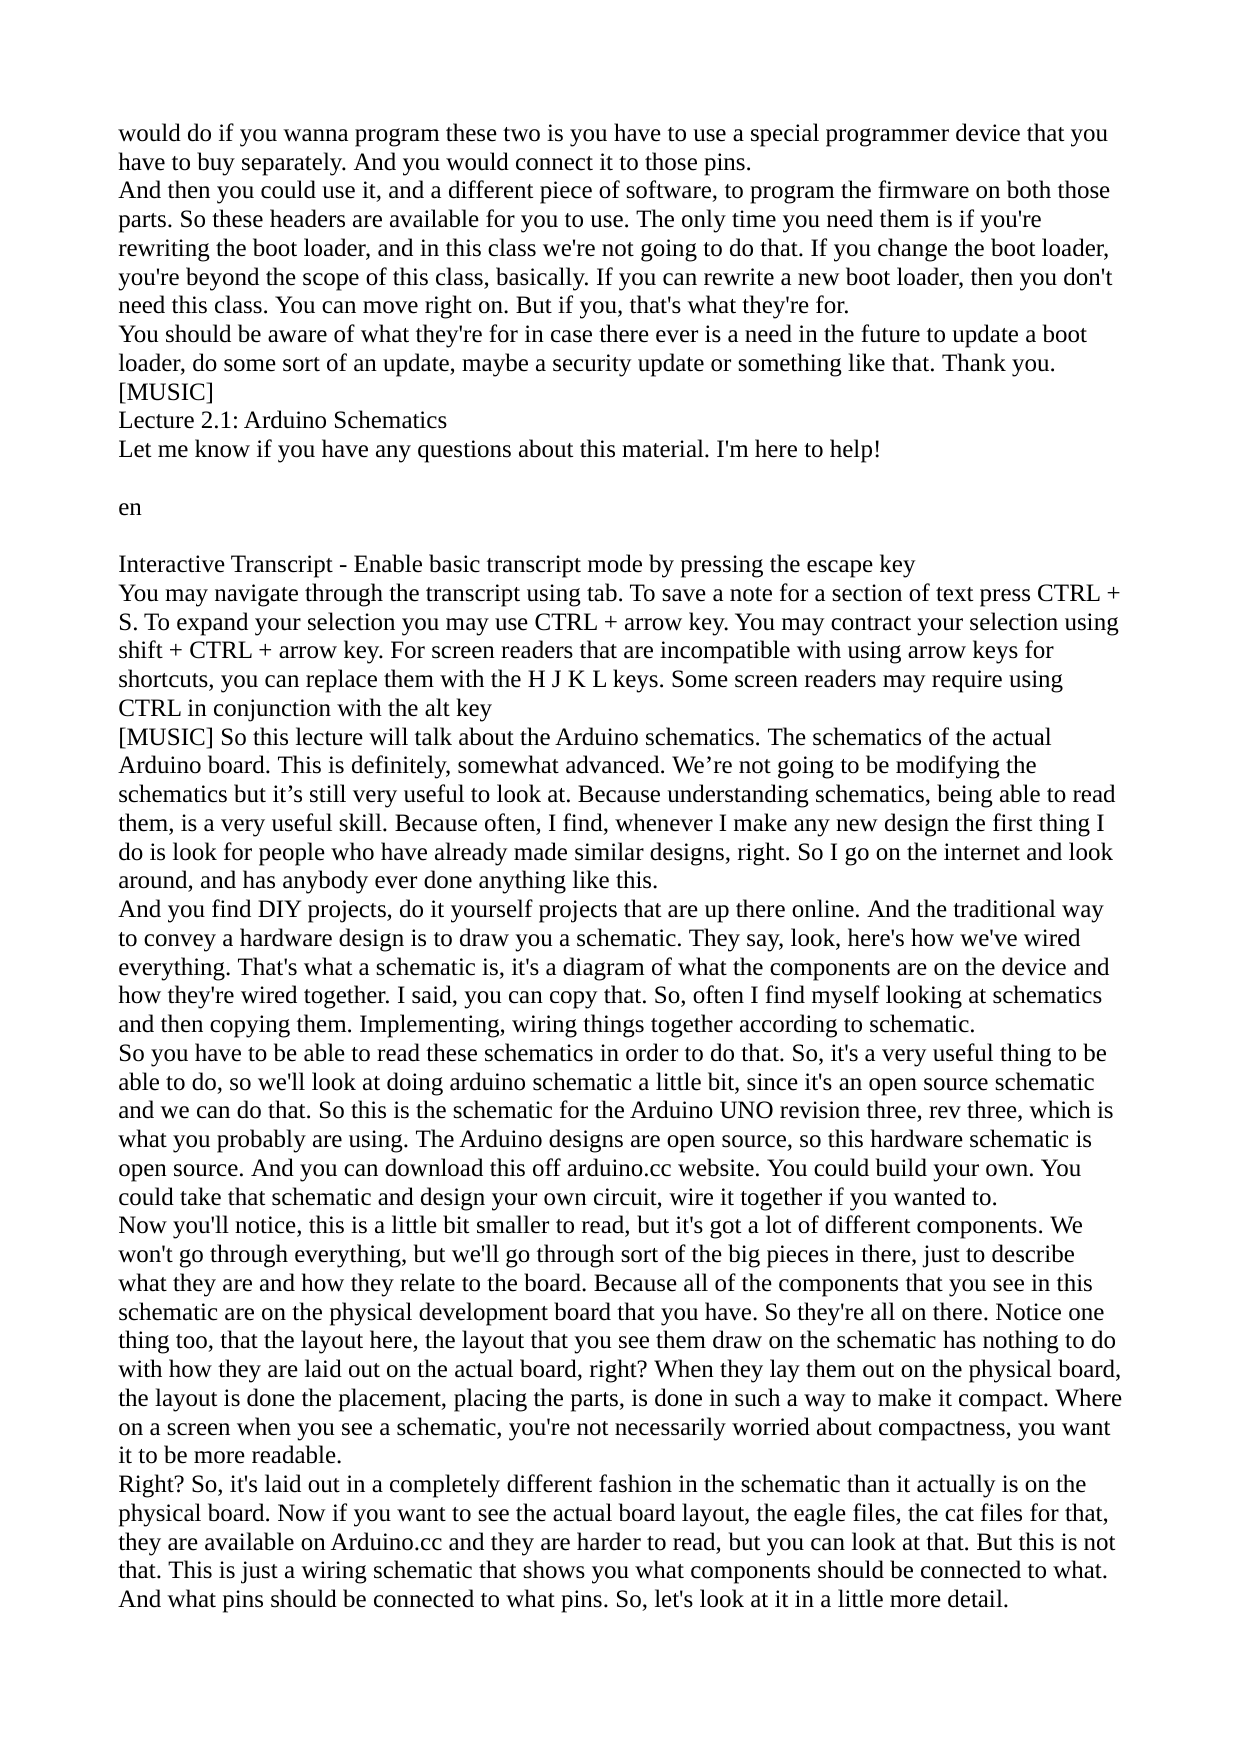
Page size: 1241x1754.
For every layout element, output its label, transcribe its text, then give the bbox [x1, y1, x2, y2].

text ​So you have to be able to read these schematics in order to do that. ​So, it's a very useful thing to be able to do, so we'll look at doing arduino ​schematic a little bit, since it's an open source schematic and we can do that. ​So this is the schematic for ​the Arduino UNO revision three, rev three, which is what you probably are using. ​The Arduino designs are open source, so this hardware schematic is open source. ​And you can download this off arduino.cc website. ​You could build your own. ​You could take that schematic and design your own circuit, ​wire it together if you wanted to. [118, 1038, 1122, 1211]
text You may navigate through the transcript using tab. To save a note for a section of text press CTRL + S. To expand your selection you may use CTRL + arrow key. You may contract your selection using shift + CTRL + arrow key. For screen readers that are incompatible with using arrow keys for shortcuts, you can replace them with the H J K L keys. Some screen readers may require using CTRL in conjunction with the alt key [118, 578, 1122, 722]
text ​ [118, 521, 1122, 549]
text ​And you find DIY projects, do it yourself projects that are up there online. ​And the traditional way to convey a hardware design is ​to draw you a schematic. ​They say, look, here's how we've wired everything. ​That's what a schematic is, it's a diagram of what the components are on the device ​and how they're wired together. ​I said, you can copy that. ​So, often I find myself looking at schematics and then copying them. ​Implementing, wiring things together according to schematic. [118, 894, 1122, 1038]
text would do if you wanna program these two is you ​have to use a special programmer device that you have to buy separately. ​And you would connect it to those pins. [118, 118, 1122, 176]
text ​Now you'll notice, this is a little bit smaller to read, ​but it's got a lot of different components. ​We won't go through everything, but we'll go through sort of the big pieces in ​there, just to describe what they are and how they relate to the board. ​Because all of the components that you see in this schematic are on the physical ​development board that you have. ​So they're all on there. ​Notice one thing too, ​that the layout here, the layout that you see them draw on the schematic ​has nothing to do with how they are laid out on the actual board, right? ​When they lay them out on the physical board, the layout is done the placement, ​placing the parts, is done in such a way to make it compact. ​Where on a screen when you see a schematic, you're not necessarily ​worried about compactness, you want it to be more readable. [118, 1211, 1122, 1469]
text ​You should be aware of what they're for ​in case there ever is a need in the future to update a boot loader, ​do some sort of an update, maybe a security update or something like that. ​Thank you. ​[MUSIC] [118, 319, 1122, 406]
text ​[MUSIC] ​So this lecture will talk about the Arduino schematics. ​The schematics of the actual Arduino board. ​This is definitely, somewhat advanced. ​We’re not going to be modifying the schematics but ​it’s still very useful to look at. ​Because understanding schematics, being able to read them, is a very useful skill. ​Because often, I find, whenever I make any new design the first ​thing I do is look for people who have already made similar designs, right. ​So I go on the internet and look around, and ​has anybody ever done anything like this. [118, 722, 1122, 894]
text Interactive Transcript - Enable basic transcript mode by pressing the escape key [118, 549, 1122, 578]
text Let me know if you have any questions about this material. I'm here to help! [118, 434, 1122, 463]
text en [118, 492, 1122, 521]
text ​Right? So, it's laid out in a completely ​different fashion in the schematic than it actually is on the physical board. ​Now if you want to see the actual board layout, the eagle files, the cat files for ​that, they are available on Arduino.cc and they are harder to read, ​but you can look at that. ​But this is not that. ​This is just a wiring schematic that shows you what ​components should be connected to what. ​And what pins should be connected to what pins. ​So, let's look at it in a little more detail. [118, 1469, 1122, 1613]
text ​And then you could use it, and a different piece of software, ​to program the firmware on both those parts. ​So these headers are available for you to use. ​The only time you need them is if you're rewriting the boot loader, and ​in this class we're not going to do that. ​If you change the boot loader, you're beyond the scope of this class, basically. ​If you can rewrite a new boot loader, then you don't need this class. ​You can move right on. ​But if you, that's what they're for. [118, 176, 1122, 319]
text Lecture 2.1: Arduino Schematics [118, 406, 1122, 434]
